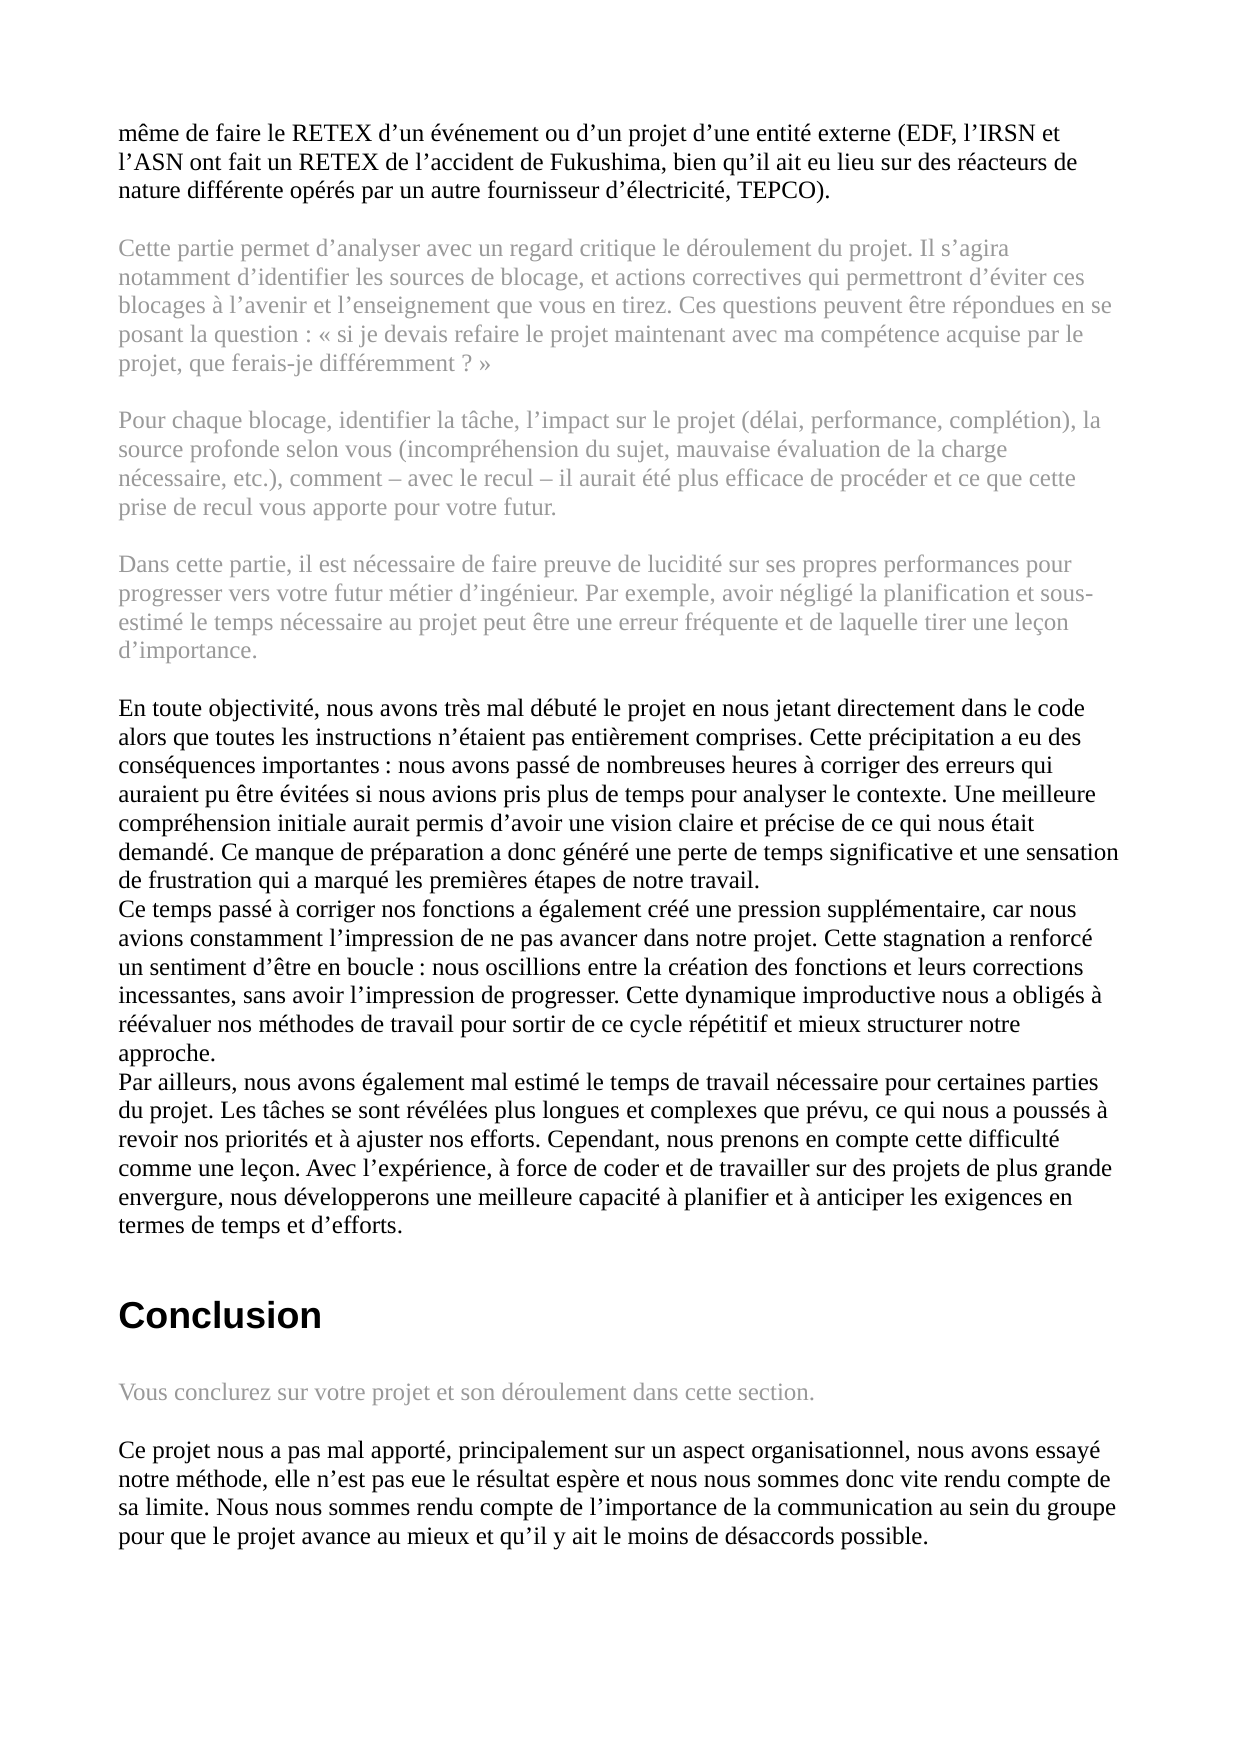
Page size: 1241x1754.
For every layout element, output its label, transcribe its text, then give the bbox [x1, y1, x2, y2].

text même de faire le RETEX d’un événement ou d’un projet d’une entité externe (EDF, l’IRSN et l’ASN ont fait un RETEX de l’accident de Fukushima, bien qu’il ait eu lieu sur des réacteurs de nature différente opérés par un autre fournisseur d’électricité, TEPCO). [118, 118, 1122, 204]
text Par ailleurs, nous avons également mal estimé le temps de travail nécessaire pour certaines parties du projet. Les tâches se sont révélées plus longues et complexes que prévu, ce qui nous a poussés à revoir nos priorités et à ajuster nos efforts. Cependant, nous prenons en compte cette difficulté comme une leçon. Avec l’expérience, à force de coder et de travailler sur des projets de plus grande envergure, nous développerons une meilleure capacité à planifier et à anticiper les exigences en termes de temps et d’efforts. [118, 1067, 1122, 1239]
text Ce temps passé à corriger nos fonctions a également créé une pression supplémentaire, car nous avions constamment l’impression de ne pas avancer dans notre projet. Cette stagnation a renforcé un sentiment d’être en boucle : nous oscillions entre la création des fonctions et leurs corrections incessantes, sans avoir l’impression de progresser. Cette dynamique improductive nous a obligés à réévaluer nos méthodes de travail pour sortir de ce cycle répétitif et mieux structurer notre approche. [118, 894, 1122, 1067]
subtitle Conclusion [118, 1293, 1122, 1336]
text En toute objectivité, nous avons très mal débuté le projet en nous jetant directement dans le code alors que toutes les instructions n’étaient pas entièrement comprises. Cette précipitation a eu des conséquences importantes : nous avons passé de nombreuses heures à corriger des erreurs qui auraient pu être évitées si nous avions pris plus de temps pour analyser le contexte. Une meilleure compréhension initiale aurait permis d’avoir une vision claire et précise de ce qui nous était demandé. Ce manque de préparation a donc généré une perte de temps significative et une sensation de frustration qui a marqué les premières étapes de notre travail. [118, 693, 1122, 894]
text Pour chaque blocage, identifier la tâche, l’impact sur le projet (délai, performance, complétion), la source profonde selon vous (incompréhension du sujet, mauvaise évaluation de la charge nécessaire, etc.), comment – avec le recul – il aurait été plus efficace de procéder et ce que cette prise de recul vous apporte pour votre futur. [118, 406, 1122, 521]
text Vous conclurez sur votre projet et son déroulement dans cette section. [118, 1377, 1122, 1406]
text Cette partie permet d’analyser avec un regard critique le déroulement du projet. Il s’agira notamment d’identifier les sources de blocage, et actions correctives qui permettront d’éviter ces blocages à l’avenir et l’enseignement que vous en tirez. Ces questions peuvent être répondues en se posant la question : « si je devais refaire le projet maintenant avec ma compétence acquise par le projet, que ferais-je différemment ? » [118, 233, 1122, 377]
text Dans cette partie, il est nécessaire de faire preuve de lucidité sur ses propres performances pour progresser vers votre futur métier d’ingénieur. Par exemple, avoir négligé la planification et sous-estimé le temps nécessaire au projet peut être une erreur fréquente et de laquelle tirer une leçon d’importance. [118, 549, 1122, 664]
text Ce projet nous a pas mal apporté, principalement sur un aspect organisationnel, nous avons essayé notre méthode, elle n’est pas eue le résultat espère et nous nous sommes donc vite rendu compte de sa limite. Nous nous sommes rendu compte de l’importance de la communication au sein du groupe pour que le projet avance au mieux et qu’il y ait le moins de désaccords possible. [118, 1435, 1122, 1550]
